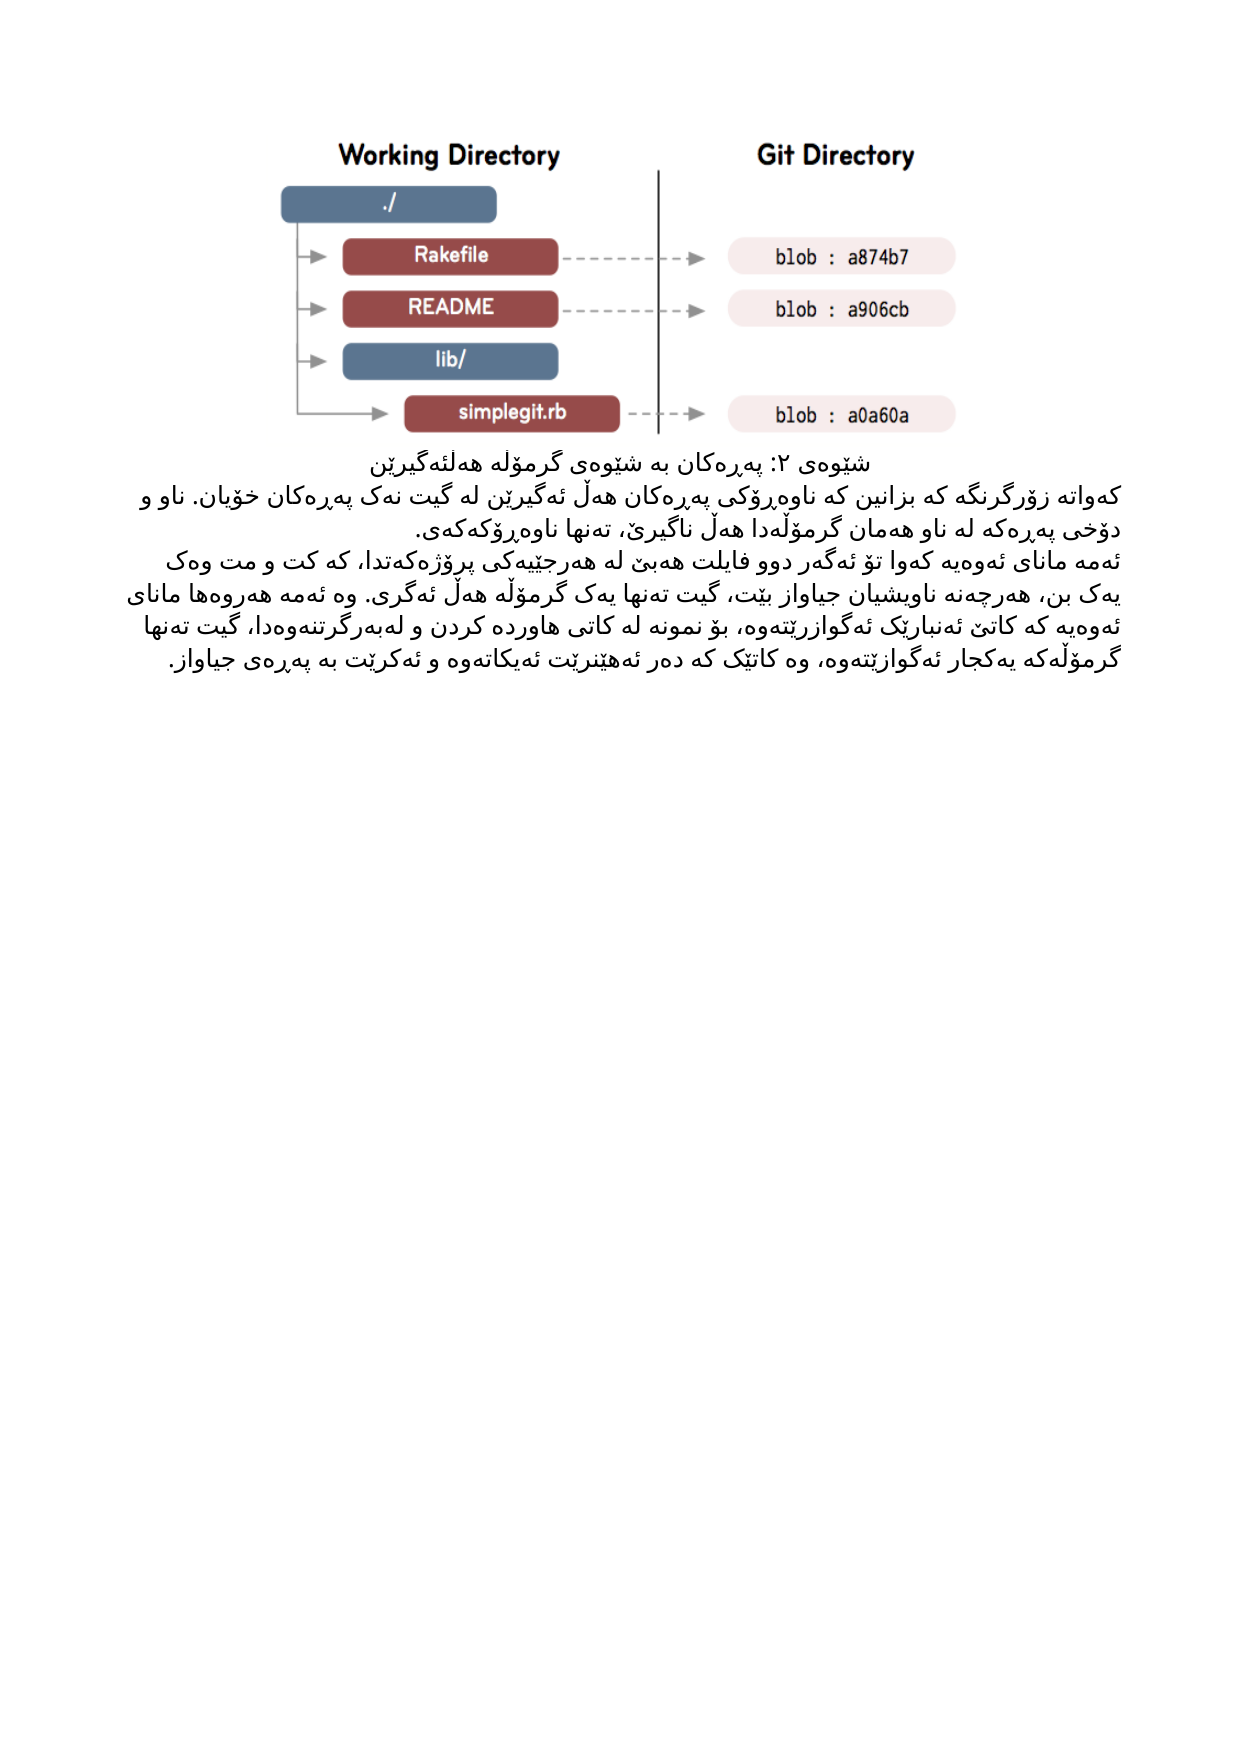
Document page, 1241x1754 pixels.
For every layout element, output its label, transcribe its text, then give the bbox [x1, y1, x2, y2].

text شێوەی ۲: پەڕەکان بە شێوەی گرمۆڵە هەڵئەگیرێن [118, 118, 1122, 482]
text ئەمە مانای ئەوەیە کەوا تۆ ئەگەر دوو فایلت هەبێ لە هەرجێیەکی پرۆژەکەتدا، کە کت و مت وەک یەک بن، هەرچەنە ناویشیان جیاواز بێت، گیت تەنها یەک گرمۆڵە هەڵ ئەگری. وە ئەمە هەروەها مانای ئەوەیە کە کاتێ ئەنبارێک ئەگوازرێتەوە، بۆ نمونە لە کاتی هاوردە کردن و لەبەرگرتنەوەدا، گیت تەنها گرمۆڵەکە یەکجار ئەگوازێتەوە، وە کاتێک کە دەر ئەهێنرێت ئەیکاتەوە و ئەکرێت بە پەڕەی جیاواز. [118, 547, 1122, 678]
text کەواتە زۆرگرنگە کە بزانین کە ناوەڕۆکی پەڕەکان هەڵ ئەگیرێن لە گیت نەک پەڕەکان خۆیان. ناو و دۆخی پەڕەکە لە ناو هەمان گرمۆڵەدا هەڵ ناگیرێ، تەنها ناوەڕۆکەکەی. [118, 482, 1122, 547]
picture [241, 135, 983, 450]
